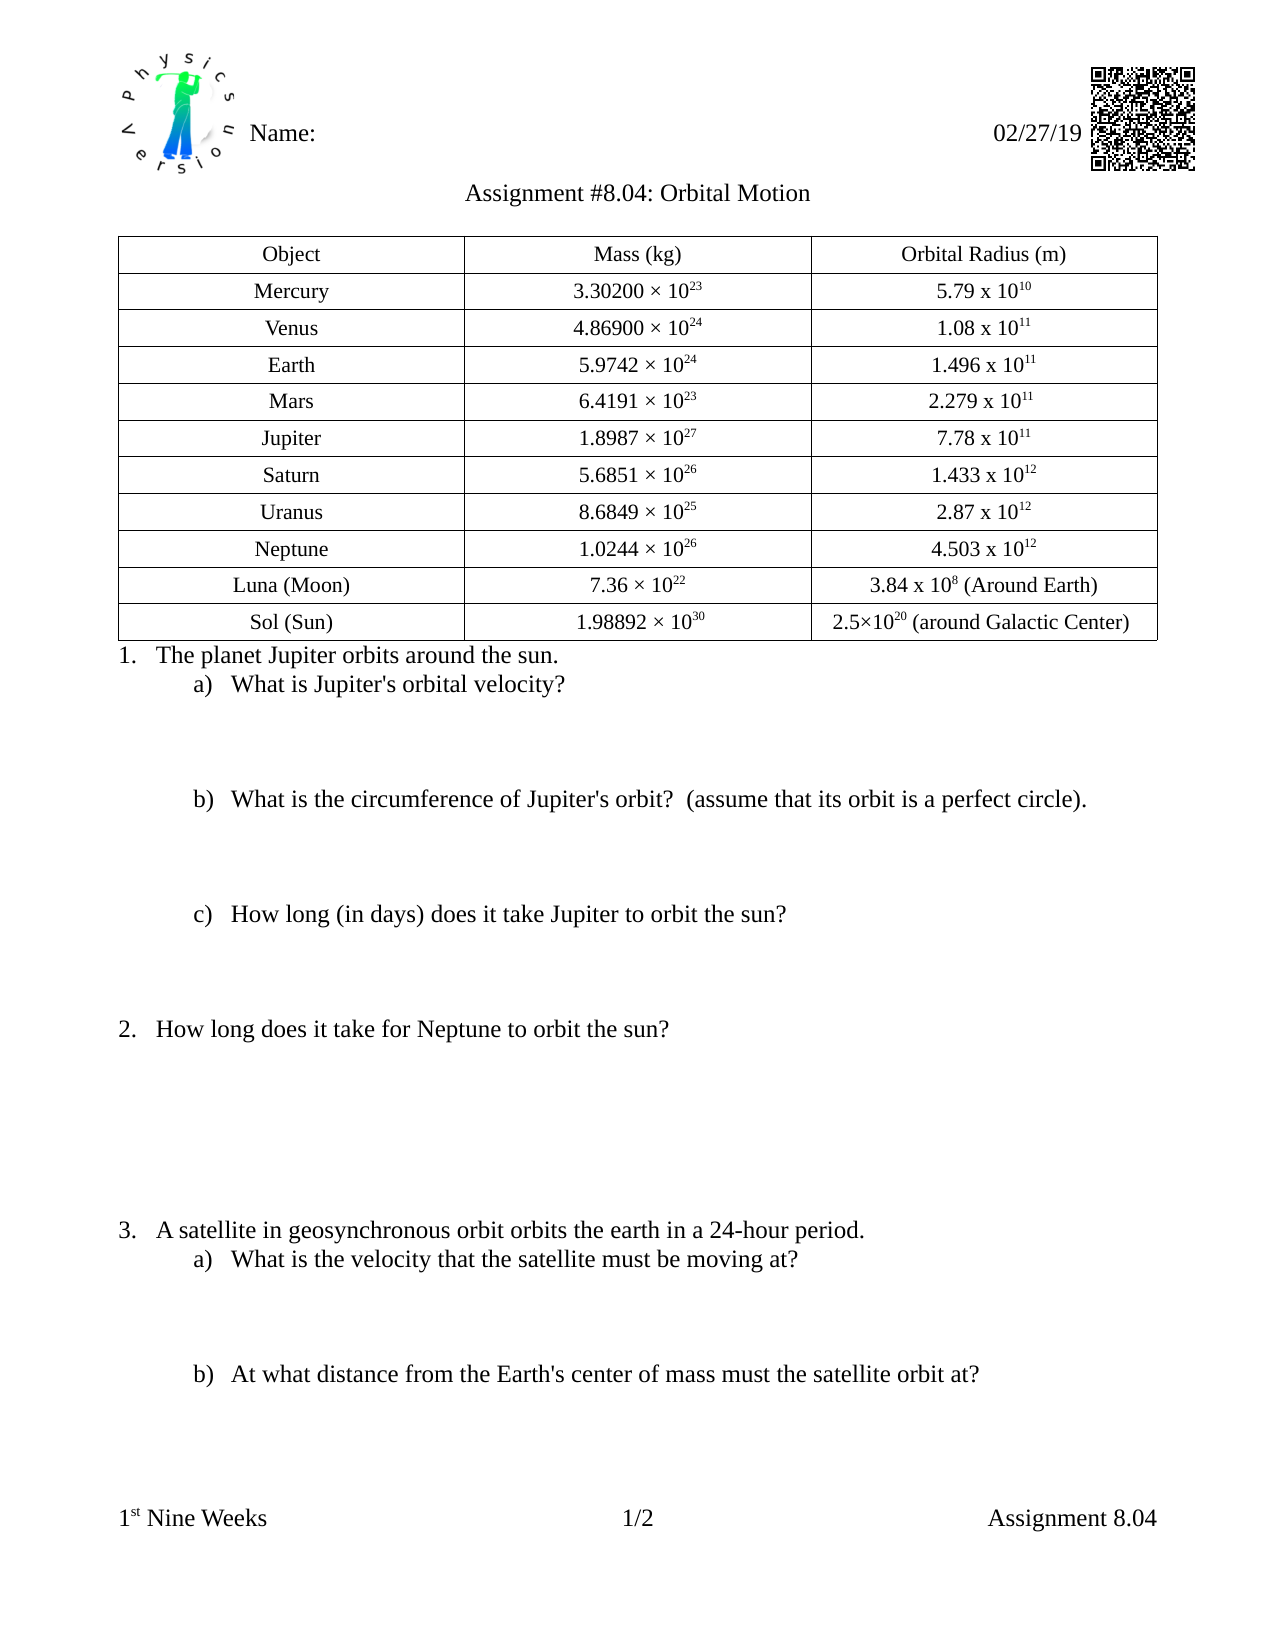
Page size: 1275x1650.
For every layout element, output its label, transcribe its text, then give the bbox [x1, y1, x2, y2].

table_header Mass (kg) [465, 237, 811, 272]
picture [1082, 58, 1203, 179]
list A satellite in geosynchronous orbit orbits the earth in a 24-hour period. [118, 1215, 1157, 1244]
table_cell 6.4191 × 1023 [465, 384, 811, 419]
table_cell Venus [119, 310, 464, 346]
picture [121, 53, 235, 174]
table_cell 8.6849 × 1025 [465, 494, 811, 530]
table_cell Jupiter [119, 421, 464, 456]
table_cell 7.36 × 1022 [465, 568, 811, 603]
table_cell Mars [119, 384, 464, 419]
table_cell 7.78 x 1011 [812, 421, 1157, 456]
table_cell 1.8987 × 1027 [465, 421, 811, 456]
list What is the velocity that the satellite must be moving at? [193, 1244, 1157, 1273]
table_cell 2.87 x 1012 [812, 494, 1157, 530]
table_cell 2.5×1020 (around Galactic Center) [812, 604, 1157, 640]
table_cell Earth [119, 347, 464, 383]
table_cell Luna (Moon) [119, 568, 464, 603]
table_cell Sol (Sun) [119, 604, 464, 640]
table_cell 5.79 x 1010 [812, 274, 1157, 309]
list How long does it take for Neptune to orbit the sun? [118, 1014, 1157, 1043]
table_cell 4.86900 × 1024 [465, 310, 811, 346]
table_cell 2.279 x 1011 [812, 384, 1157, 419]
table_cell 3.30200 × 1023 [465, 274, 811, 309]
table_cell 1.98892 × 1030 [465, 604, 811, 640]
list What is Jupiter's orbital velocity? [193, 669, 1157, 698]
table_header Orbital Radius (m) [812, 237, 1157, 272]
table_cell Saturn [119, 457, 464, 493]
table_header Object [119, 237, 464, 272]
list At what distance from the Earth's center of mass must the satellite orbit at? [193, 1359, 1157, 1388]
table_cell 1.433 x 1012 [812, 457, 1157, 493]
table_cell Mercury [119, 274, 464, 309]
table_cell 3.84 x 108 (Around Earth) [812, 568, 1157, 603]
table_cell Uranus [119, 494, 464, 530]
table_cell 5.9742 × 1024 [465, 347, 811, 383]
table_cell Neptune [119, 531, 464, 567]
table_cell 5.6851 × 1026 [465, 457, 811, 493]
table_cell 1.496 x 1011 [812, 347, 1157, 383]
list How long (in days) does it take Jupiter to orbit the sun? [193, 899, 1157, 928]
list The planet Jupiter orbits around the sun. [118, 641, 1157, 669]
table_cell 4.503 x 1012 [812, 531, 1157, 567]
table_cell 1.08 x 1011 [812, 310, 1157, 346]
text Assignment #8.04: Orbital Motion [118, 176, 1157, 207]
list What is the circumference of Jupiter's orbit? (assume that its orbit is a perfect circle). [193, 784, 1157, 813]
table_cell 1.0244 × 1026 [465, 531, 811, 567]
